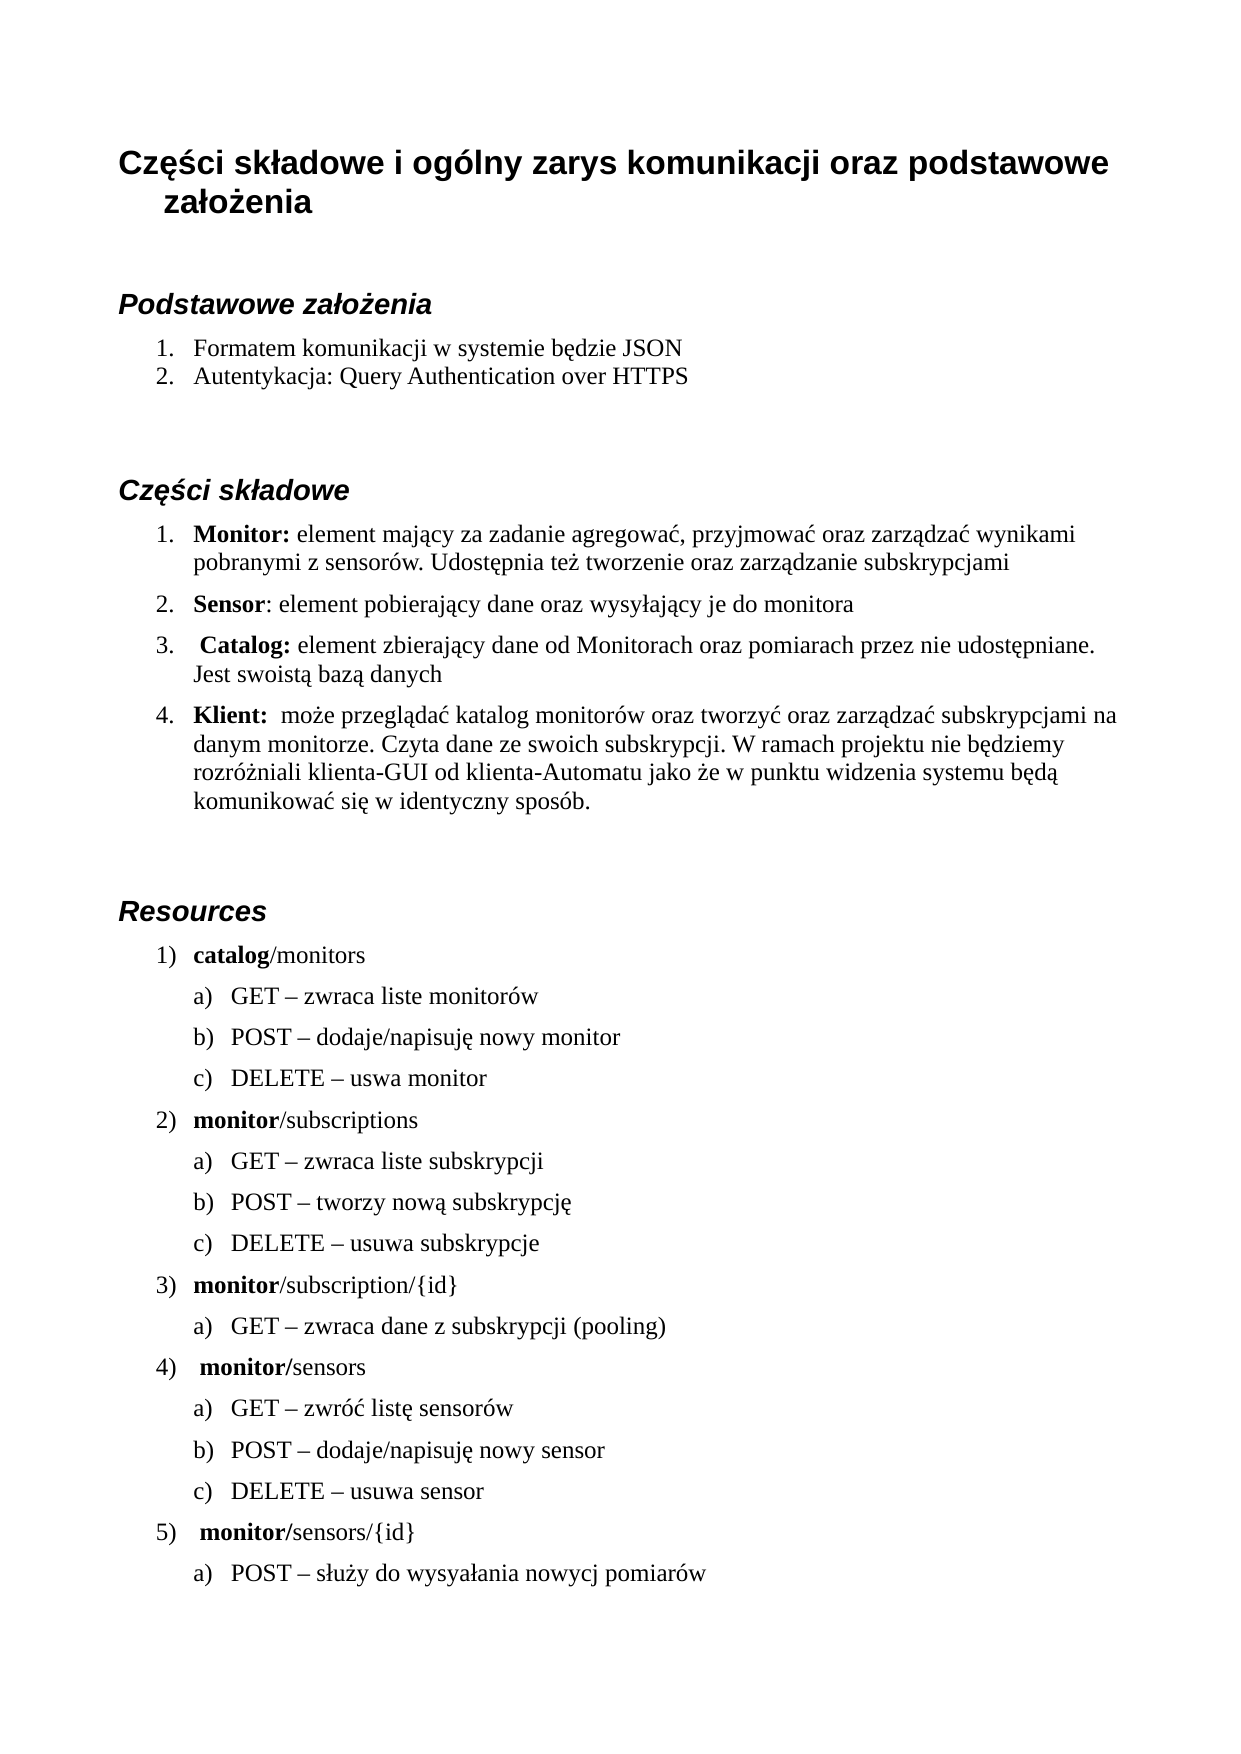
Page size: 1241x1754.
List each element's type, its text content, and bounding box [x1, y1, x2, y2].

list GET – zwraca liste monitorów [193, 981, 1122, 1010]
list POST – dodaje/napisuję nowy monitor [193, 1022, 1122, 1051]
list GET – zwróć listę sensorów [193, 1393, 1122, 1422]
list DELETE – uswa monitor [193, 1063, 1122, 1092]
list monitor/subscription/{id} [156, 1270, 1122, 1298]
list Formatem komunikacji w systemie będzie JSON [156, 333, 1122, 361]
subtitle Części składowe i ogólny zarys komunikacji oraz podstawowe założenia [118, 143, 1122, 220]
list GET – zwraca dane z subskrypcji (pooling) [193, 1311, 1122, 1340]
list DELETE – usuwa sensor [193, 1476, 1122, 1505]
list Monitor: element mający za zadanie agregować, przyjmować oraz zarządzać wynikami pobranymi z sensorów. Udostępnia też tworzenie oraz zarządzanie subskrypcjami [156, 519, 1122, 576]
subtitle Resources [118, 894, 1122, 927]
list Autentykacja: Query Authentication over HTTPS [156, 361, 1122, 390]
list DELETE – usuwa subskrypcje [193, 1228, 1122, 1257]
list monitor/sensors/{id} [156, 1517, 1122, 1546]
list Catalog: element zbierający dane od Monitorach oraz pomiarach przez nie udostępniane. Jest swoistą bazą danych [156, 630, 1122, 687]
list POST – tworzy nową subskrypcję [193, 1187, 1122, 1216]
list POST – służy do wysyałania nowycj pomiarów [193, 1558, 1122, 1587]
list catalog/monitors [156, 940, 1122, 968]
list monitor/sensors [156, 1352, 1122, 1381]
list Klient: może przeglądać katalog monitorów oraz tworzyć oraz zarządzać subskrypcjami na danym monitorze. Czyta dane ze swoich subskrypcji. W ramach projektu nie będziemy rozróżniali klienta-GUI od klienta-Automatu jako że w punktu widzenia systemu będą komunikować się w identyczny sposób. [156, 700, 1122, 815]
list Sensor: element pobierający dane oraz wysyłający je do monitora [156, 589, 1122, 617]
list POST – dodaje/napisuję nowy sensor [193, 1435, 1122, 1463]
list GET – zwraca liste subskrypcji [193, 1146, 1122, 1175]
list monitor/subscriptions [156, 1105, 1122, 1133]
subtitle Podstawowe założenia [118, 287, 1122, 320]
subtitle Części składowe [118, 473, 1122, 506]
